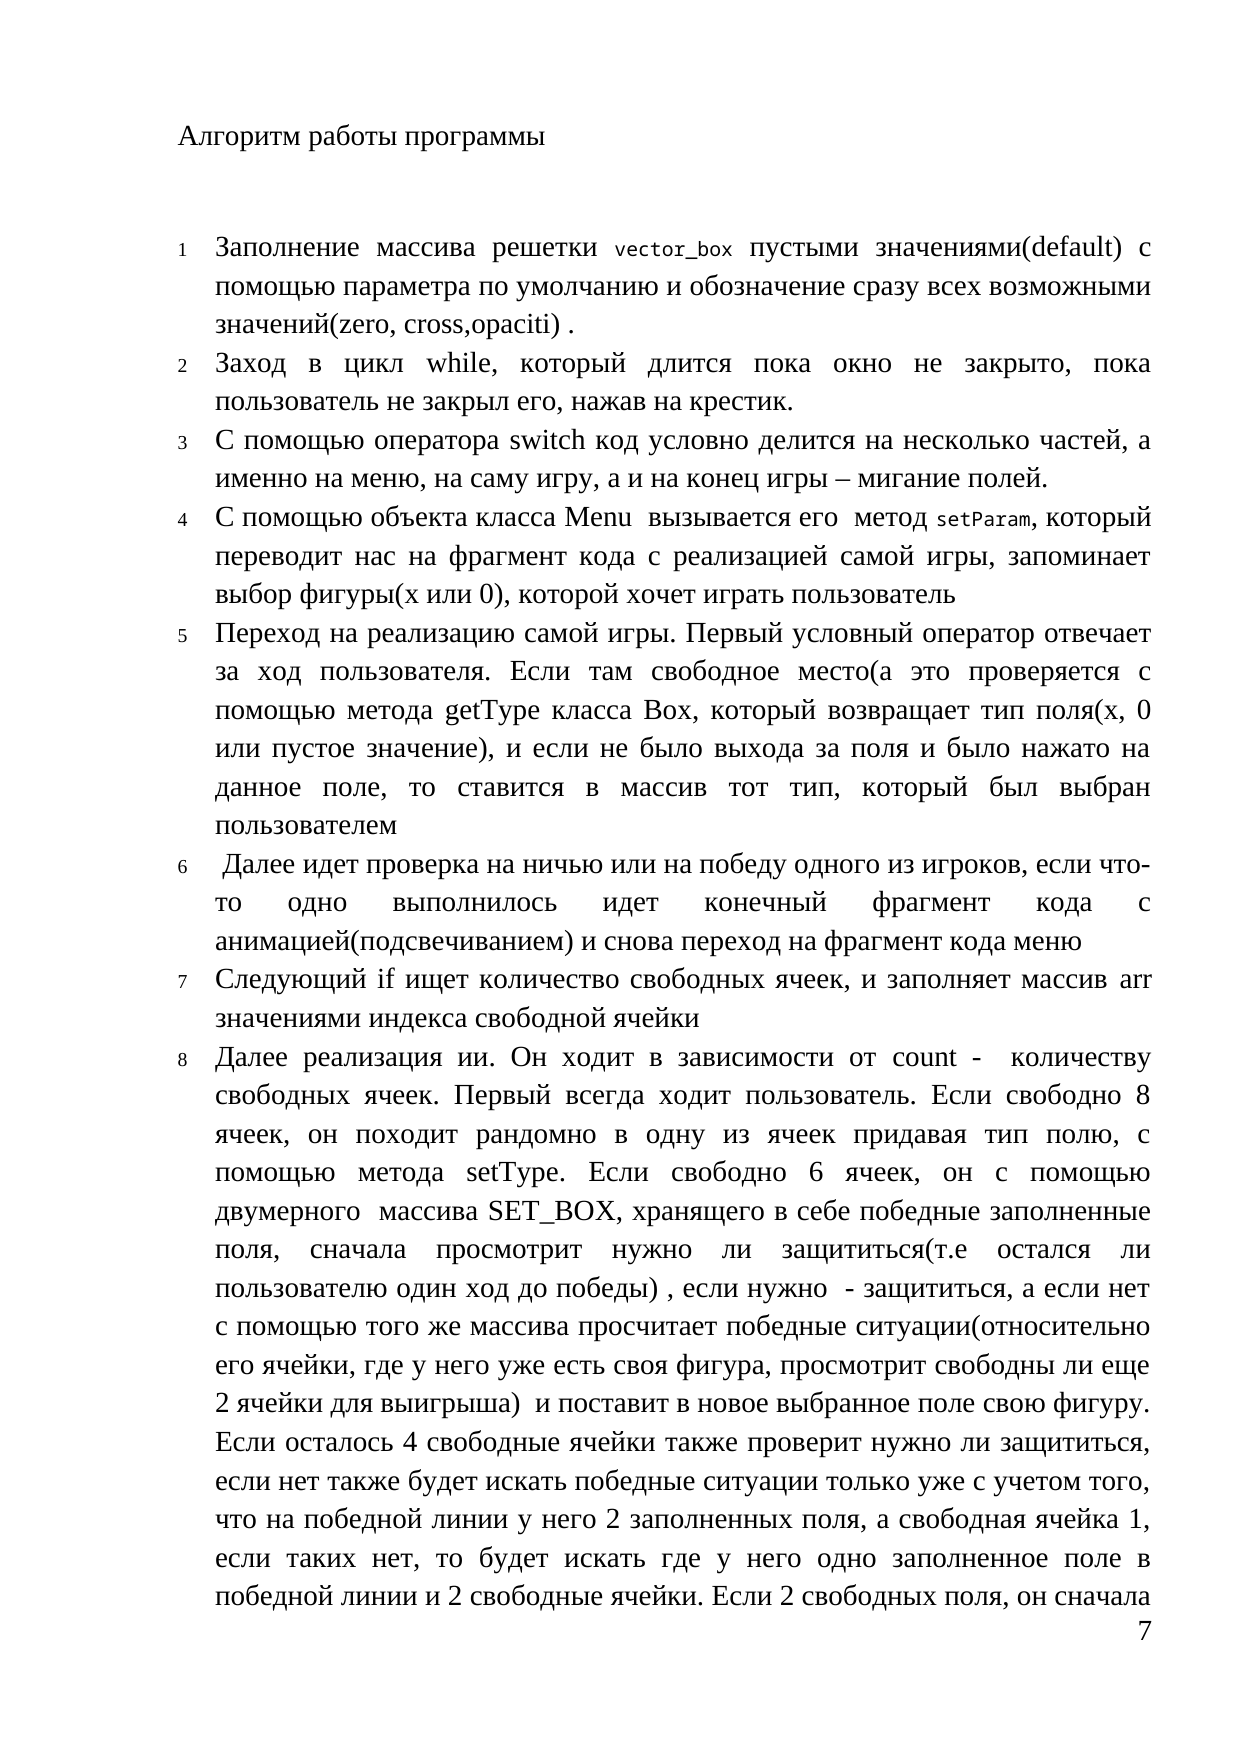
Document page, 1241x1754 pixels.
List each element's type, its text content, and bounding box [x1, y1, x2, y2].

list Переход на реализацию самой игры. Первый условный оператор отвечает за ход пользователя. Если там свободное место(а это проверяется с помощью метода getType класса Box, который возвращает тип поля(х, 0 или пустое значение), и если не было выхода за поля и было нажато на данное поле, то ставится в массив тот тип, который был выбран пользователем [177, 615, 1152, 841]
list С помощью оператора switch код условно делится на несколько частей, а именно на меню, на саму игру, а и на конец игры – мигание полей. [177, 422, 1152, 494]
list Заполнение массива решетки vector_box пустыми значениями(default) с помощью параметра по умолчанию и обозначение сразу всех возможными значений(zero, cross,opaciti) . [177, 229, 1152, 340]
list С помощью объекта класса Menu вызывается его метод setParam, который переводит нас на фрагмент кода с реализацией самой игры, запоминает выбор фигуры(x или 0), которой хочет играть пользователь [177, 499, 1152, 610]
list Далее идет проверка на ничью или на победу одного из игроков, если что-то одно выполнилось идет конечный фрагмент кода с анимацией(подсвечиванием) и снова переход на фрагмент кода меню [177, 846, 1152, 957]
text Алгоритм работы программы [177, 118, 1152, 152]
list Следующий if ищет количество свободных ячеек, и заполняет массив arr значениями индекса свободной ячейки [177, 962, 1152, 1034]
list Заход в цикл while, который длится пока окно не закрыто, пока пользователь не закрыл его, нажав на крестик. [177, 345, 1152, 417]
list Далее реализация ии. Он ходит в зависимости от count - количеству свободных ячеек. Первый всегда ходит пользователь. Если свободно 8 ячеек, он походит рандомно в одну из ячеек придавая тип полю, с помощью метода setType. Если свободно 6 ячеек, он с помощью двумерного массива SET_BOX, хранящего в себе победные заполненные поля, сначала просмотрит нужно ли защититься(т.е остался ли пользователю один ход до победы) , если нужно - защититься, а если нет с помощью того же массива просчитает победные ситуации(относительно его ячейки, где у него уже есть своя фигура, просмотрит свободны ли еще 2 ячейки для выигрыша) и поставит в новое выбранное поле свою фигуру. Если осталось 4 свободные ячейки также проверит нужно ли защититься, если нет также будет искать победные ситуации только уже с учетом того, что на победной линии у него 2 заполненных поля, а свободная ячейка 1, если таких нет, то будет искать где у него одно заполненное поле в победной линии и 2 свободные ячейки. Если 2 свободных поля, он сначала [177, 1039, 1152, 1612]
